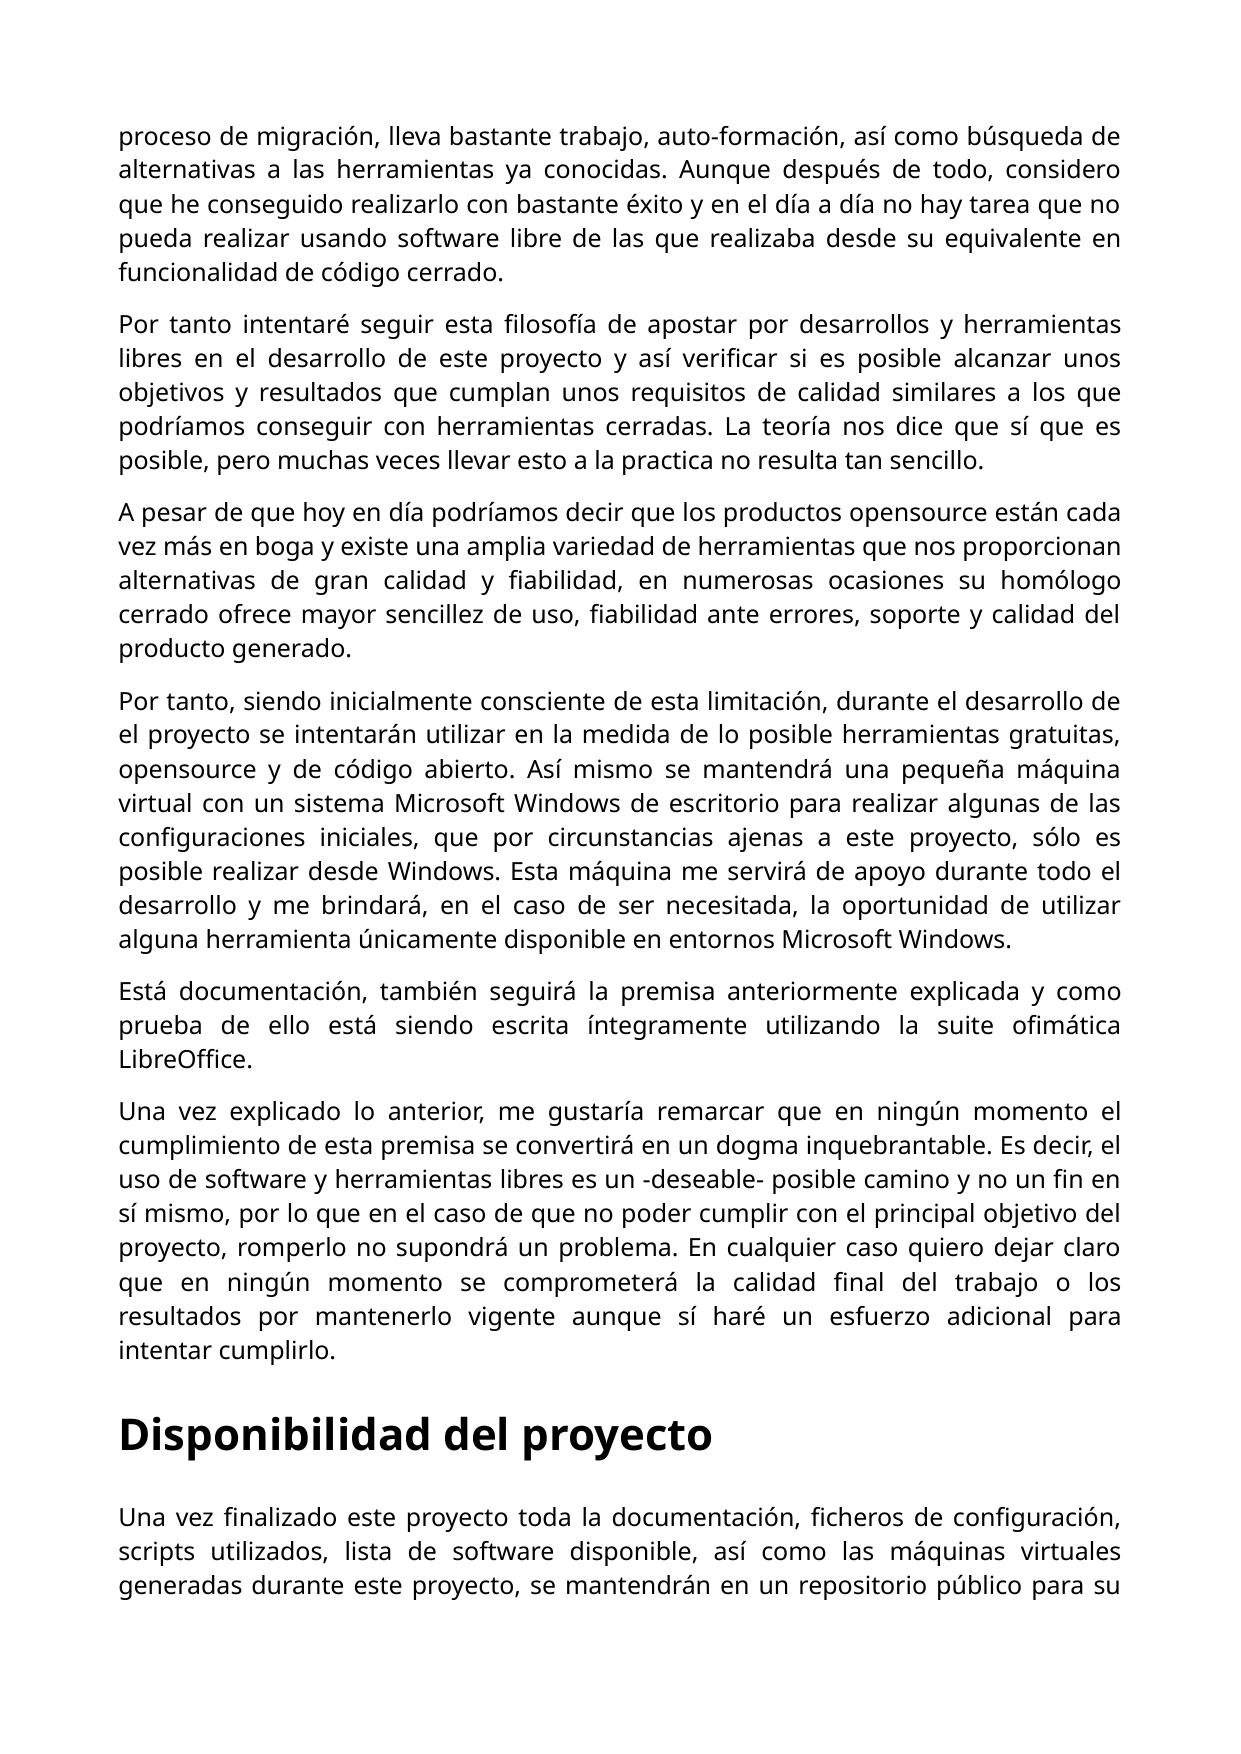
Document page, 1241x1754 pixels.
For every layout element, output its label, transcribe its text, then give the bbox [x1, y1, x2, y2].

text Por tanto intentaré seguir esta filosofía de apostar por desarrollos y herramientas libres en el desarrollo de este proyecto y así verificar si es posible alcanzar unos objetivos y resultados que cumplan unos requisitos de calidad similares a los que podríamos conseguir con herramientas cerradas. La teoría nos dice que sí que es posible, pero muchas veces llevar esto a la practica no resulta tan sencillo. [118, 306, 1122, 477]
text Una vez finalizado este proyecto toda la documentación, ficheros de configuración, scripts utilizados, lista de software disponible, así como las máquinas virtuales generadas durante este proyecto, se mantendrán en un repositorio público para su [118, 1499, 1122, 1602]
text A pesar de que hoy en día podríamos decir que los productos opensource están cada vez más en boga y existe una amplia variedad de herramientas que nos proporcionan alternativas de gran calidad y fiabilidad, en numerosas ocasiones su homólogo cerrado ofrece mayor sencillez de uso, fiabilidad ante errores, soporte y calidad del producto generado. [118, 495, 1122, 665]
text Por tanto, siendo inicialmente consciente de esta limitación, durante el desarrollo de el proyecto se intentarán utilizar en la medida de lo posible herramientas gratuitas, opensource y de código abierto. Así mismo se mantendrá una pequeña máquina virtual con un sistema Microsoft Windows de escritorio para realizar algunas de las configuraciones iniciales, que por circunstancias ajenas a este proyecto, sólo es posible realizar desde Windows. Esta máquina me servirá de apoyo durante todo el desarrollo y me brindará, en el caso de ser necesitada, la oportunidad de utilizar alguna herramienta únicamente disponible en entornos Microsoft Windows. [118, 683, 1122, 956]
subtitle Disponibilidad del proyecto [118, 1404, 1122, 1463]
text Está documentación, también seguirá la premisa anteriormente explicada y como prueba de ello está siendo escrita íntegramente utilizando la suite ofimática LibreOffice. [118, 974, 1122, 1076]
text proceso de migración, lleva bastante trabajo, auto-formación, así como búsqueda de alternativas a las herramientas ya conocidas. Aunque después de todo, considero que he conseguido realizarlo con bastante éxito y en el día a día no hay tarea que no pueda realizar usando software libre de las que realizaba desde su equivalente en funcionalidad de código cerrado. [118, 118, 1122, 288]
text Una vez explicado lo anterior, me gustaría remarcar que en ningún momento el cumplimiento de esta premisa se convertirá en un dogma inquebrantable. Es decir, el uso de software y herramientas libres es un -deseable- posible camino y no un fin en sí mismo, por lo que en el caso de que no poder cumplir con el principal objetivo del proyecto, romperlo no supondrá un problema. En cualquier caso quiero dejar claro que en ningún momento se comprometerá la calidad final del trabajo o los resultados por mantenerlo vigente aunque sí haré un esfuerzo adicional para intentar cumplirlo. [118, 1094, 1122, 1366]
